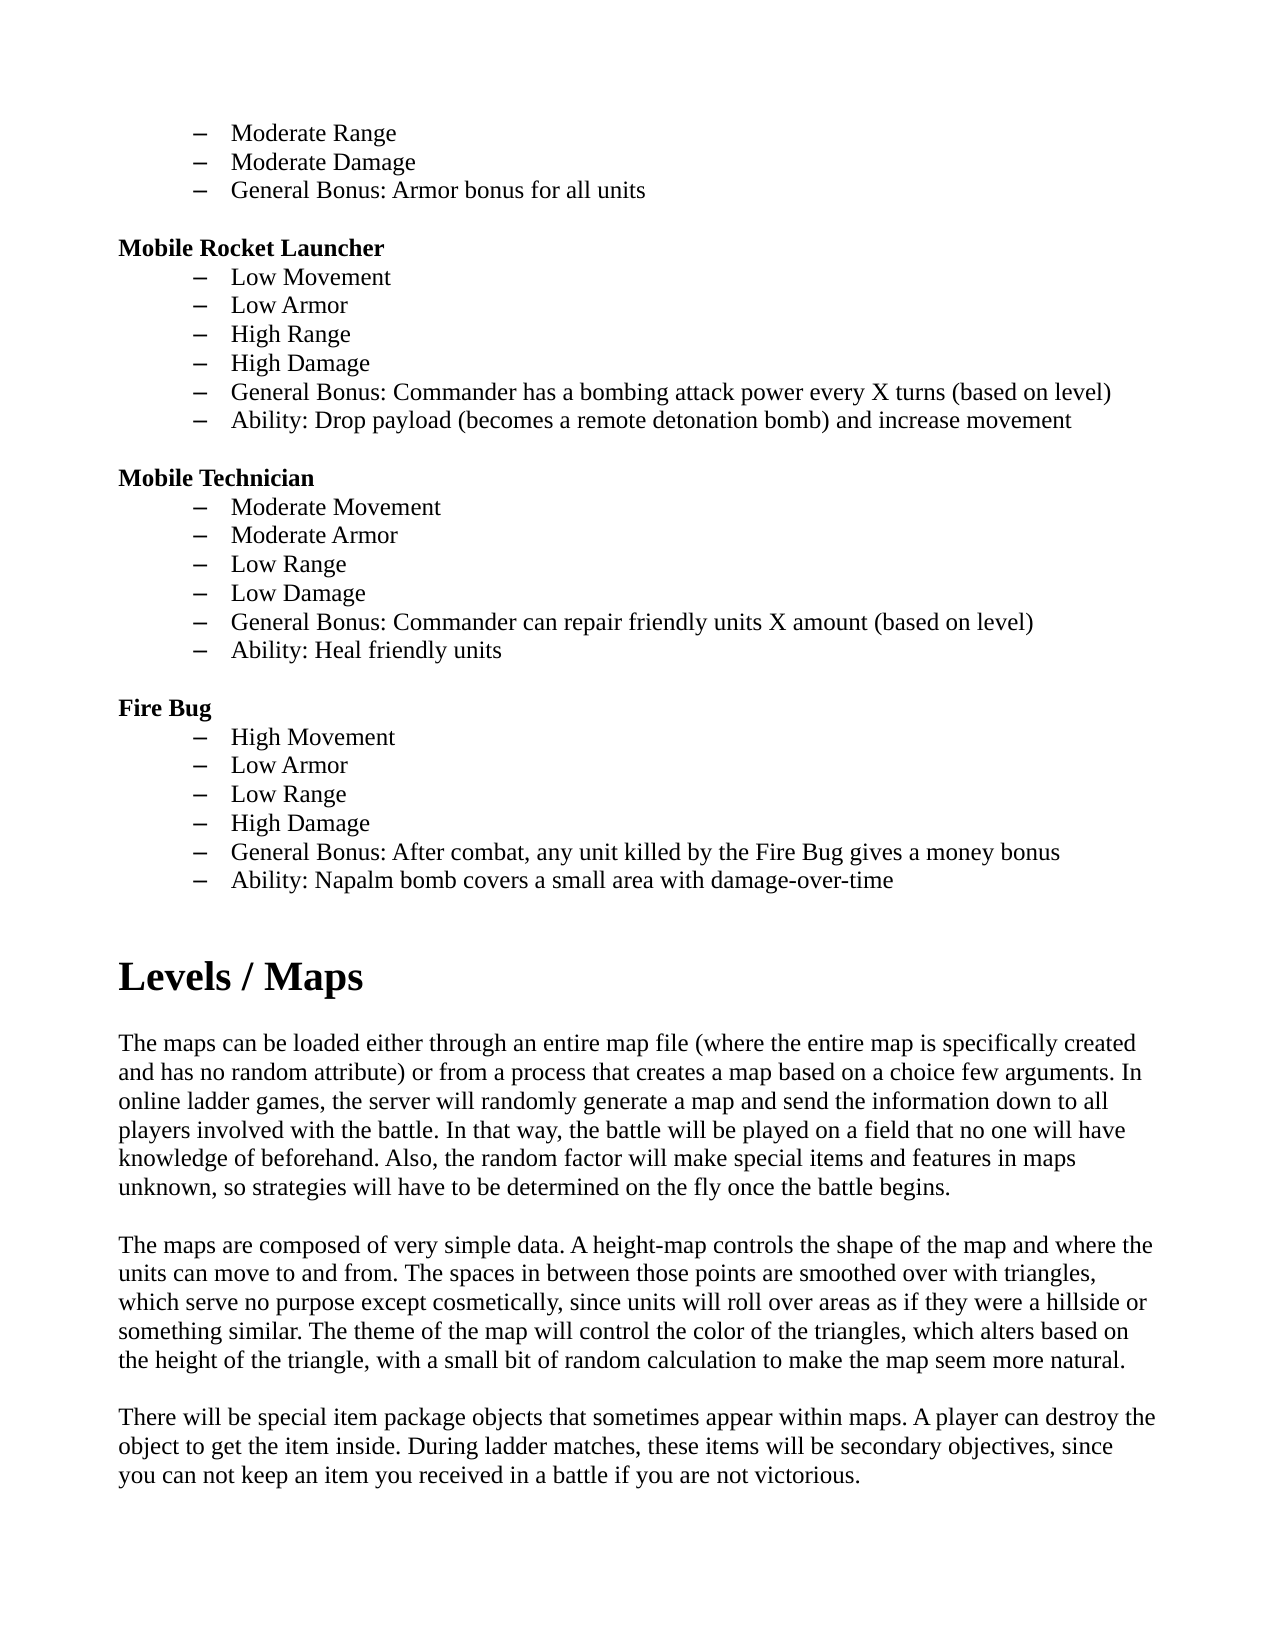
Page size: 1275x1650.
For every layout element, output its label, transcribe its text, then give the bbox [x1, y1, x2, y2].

list High Damage [193, 348, 1157, 377]
text The maps are composed of very simple data. A height-map controls the shape of the map and where the units can move to and from. The spaces in between those points are smoothed over with triangles, which serve no purpose except cosmetically, since units will roll over areas as if they were a hillside or something similar. The theme of the map will control the color of the triangles, which alters based on the height of the triangle, with a small bit of random calculation to make the map seem more natural. [118, 1230, 1157, 1373]
list Low Armor [193, 751, 1157, 779]
list Moderate Movement [193, 492, 1157, 521]
text Mobile Rocket Launcher [118, 233, 1157, 262]
list Low Range [193, 549, 1157, 578]
text There will be special item package objects that sometimes appear within maps. A player can destroy the object to get the item inside. During ladder matches, these items will be secondary objectives, since you can not keep an item you received in a battle if you are not victorious. [118, 1402, 1157, 1488]
list High Range [193, 319, 1157, 348]
list Ability: Drop payload (becomes a remote detonation bomb) and increase movement [193, 406, 1157, 434]
list Low Damage [193, 578, 1157, 607]
list General Bonus: Commander has a bombing attack power every X turns (based on level) [193, 377, 1157, 406]
text Mobile Technician [118, 463, 1157, 492]
text Fire Bug [118, 693, 1157, 722]
list Moderate Damage [193, 147, 1157, 176]
list General Bonus: Armor bonus for all units [193, 176, 1157, 204]
list High Damage [193, 808, 1157, 837]
list High Movement [193, 722, 1157, 751]
list General Bonus: After combat, any unit killed by the Fire Bug gives a money bonus [193, 837, 1157, 866]
text The maps can be loaded either through an entire map file (where the entire map is specifically created and has no random attribute) or from a process that creates a map based on a choice few arguments. In online ladder games, the server will randomly generate a map and send the information down to all players involved with the battle. In that way, the battle will be played on a field that no one will have knowledge of beforehand. Also, the random factor will make special items and features in maps unknown, so strategies will have to be determined on the fly once the battle begins. [118, 1028, 1157, 1201]
list Low Movement [193, 262, 1157, 291]
list Moderate Armor [193, 521, 1157, 549]
list Ability: Heal friendly units [193, 636, 1157, 664]
list Ability: Napalm bomb covers a small area with damage-over-time [193, 866, 1157, 894]
list Low Armor [193, 291, 1157, 319]
list Moderate Range [193, 118, 1157, 147]
text Levels / Maps [118, 952, 1157, 1000]
list General Bonus: Commander can repair friendly units X amount (based on level) [193, 607, 1157, 636]
list Low Range [193, 779, 1157, 808]
